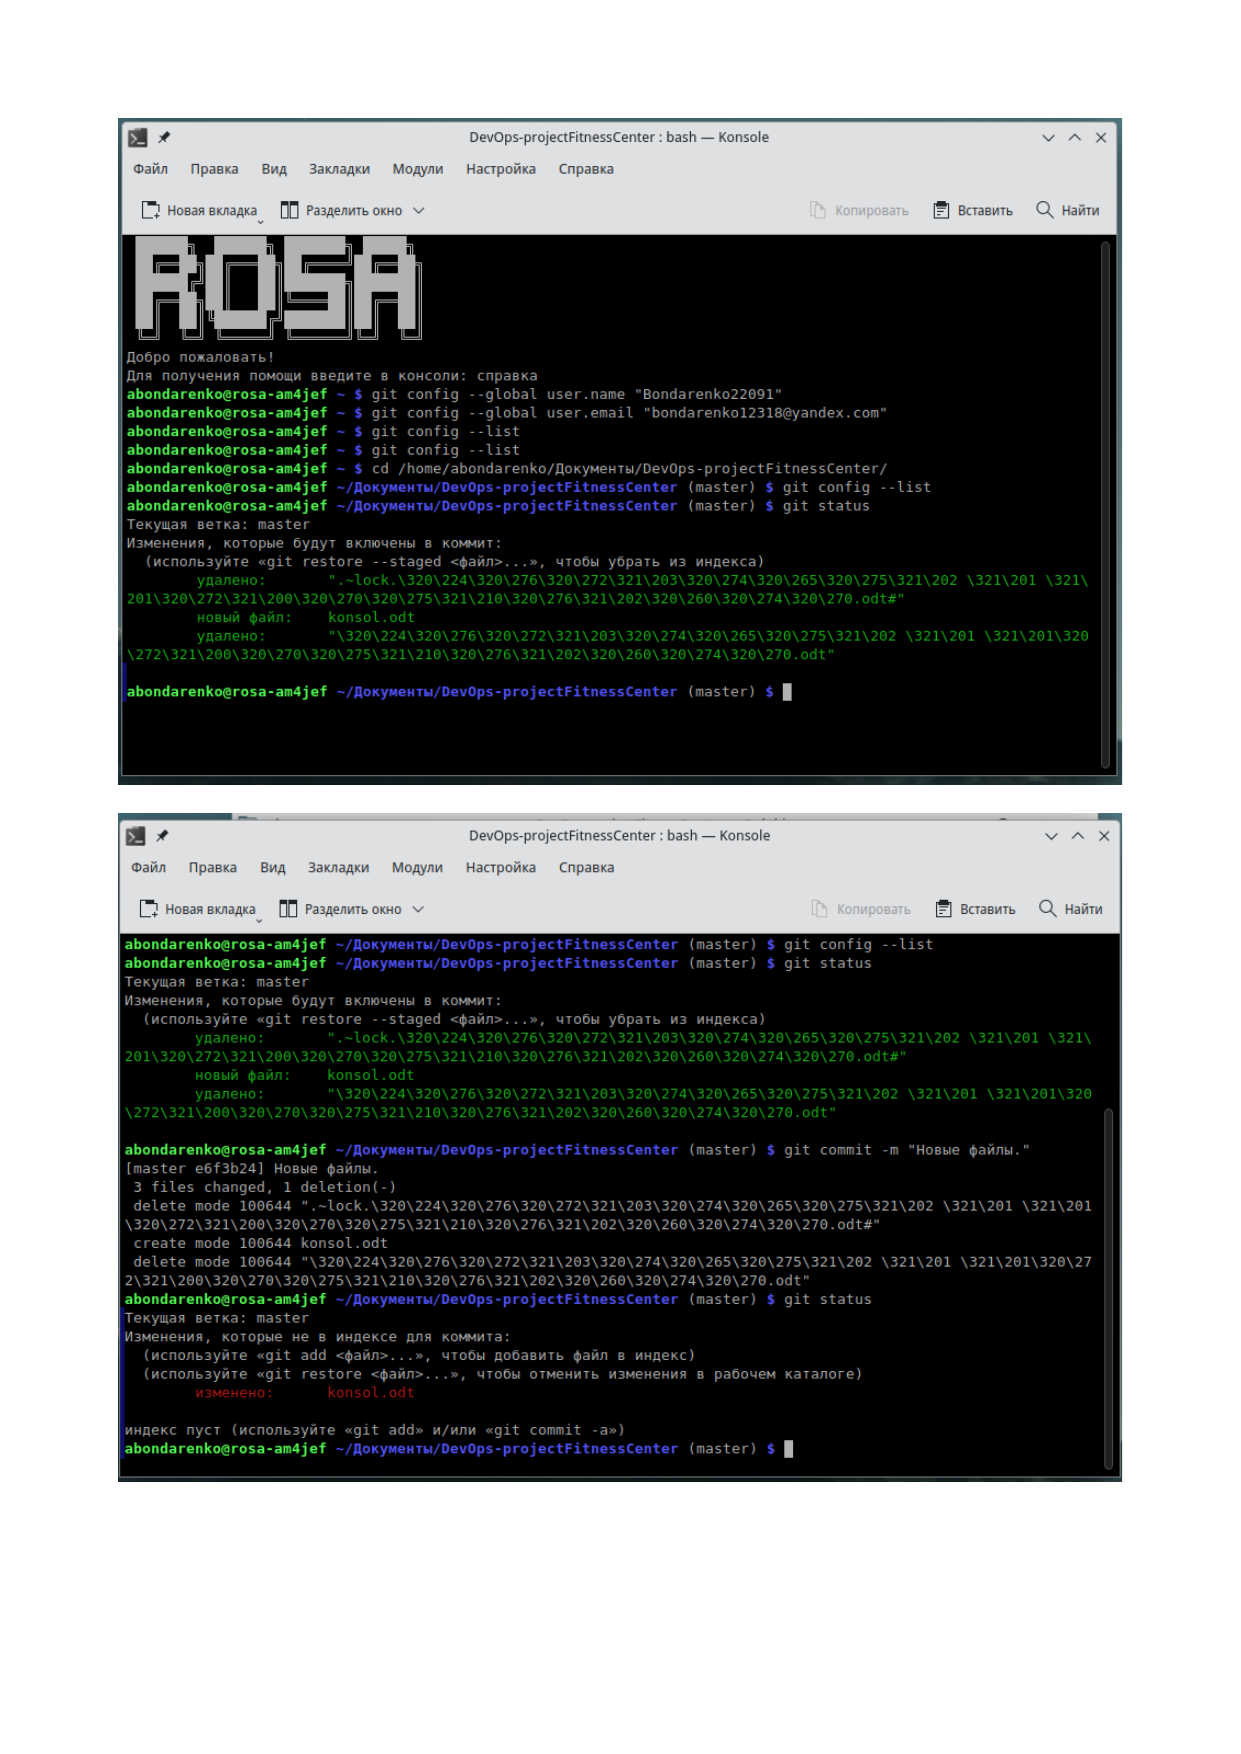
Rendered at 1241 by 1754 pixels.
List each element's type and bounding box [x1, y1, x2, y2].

picture [118, 813, 1123, 1482]
picture [118, 118, 1123, 785]
